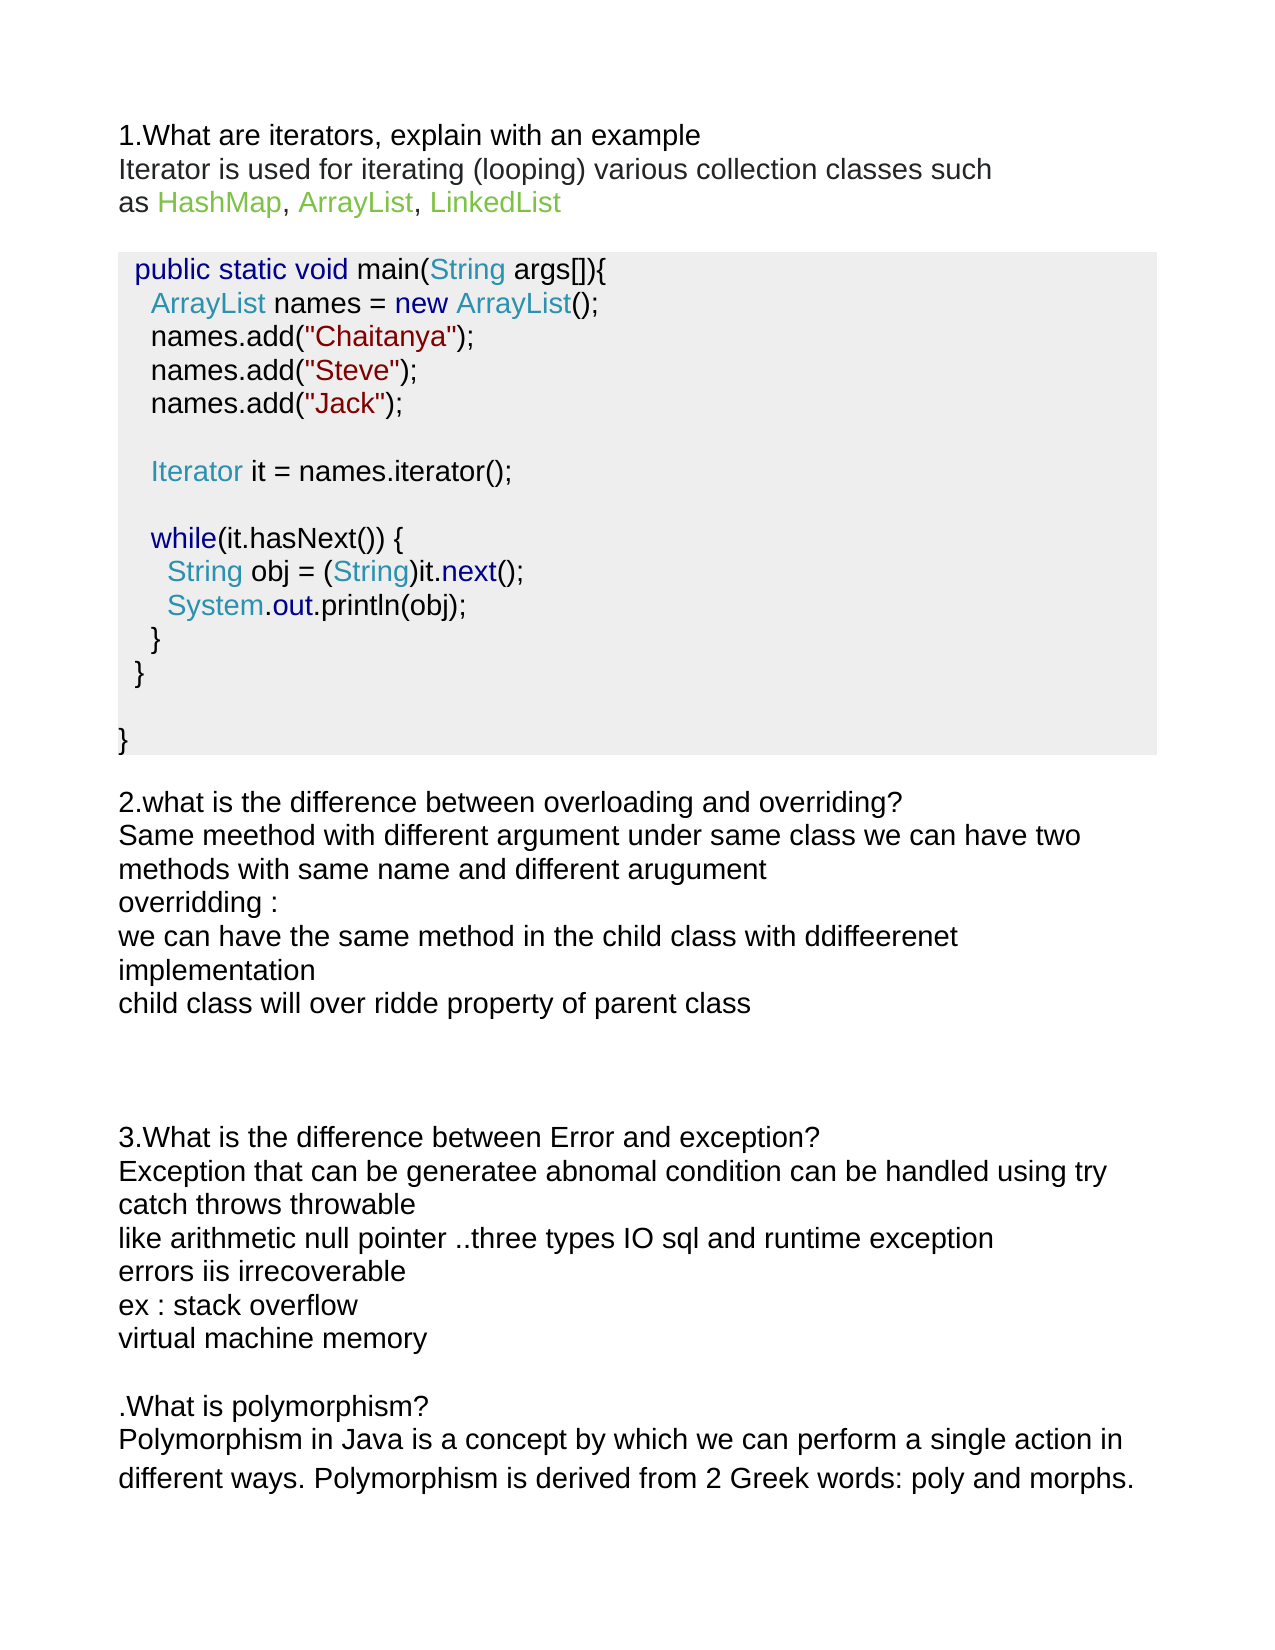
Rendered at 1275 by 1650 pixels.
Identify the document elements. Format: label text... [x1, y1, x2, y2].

text Iterator is used for iterating (looping) various collection classes such as HashMap, ArrayList, LinkedList [118, 152, 1157, 219]
text Same meethod with different argument under same class we can have two methods with same name and different arugument [118, 818, 1157, 886]
text virtual machine memory [118, 1322, 1157, 1355]
text 1.What are iterators, explain with an example [118, 118, 1157, 152]
text } [118, 655, 1157, 688]
text 3.What is the difference between Error and exception? [118, 1120, 1157, 1154]
text 2.what is the difference between overloading and overriding? [118, 785, 1157, 818]
text System.out.println(obj); [118, 588, 1157, 621]
text while(it.hasNext()) { [118, 521, 1157, 554]
text ex : stack overflow [118, 1288, 1157, 1322]
text public static void main(String args[]){ [118, 252, 1157, 286]
text Iterator it = names.iterator(); [118, 453, 1157, 487]
text } [118, 621, 1157, 655]
text Exception that can be generatee abnomal condition can be handled using try catch throws throwable [118, 1154, 1157, 1221]
text Polymorphism in Java is a concept by which we can perform a single action in different ways. Polymorphism is derived from 2 Greek words: poly and morphs. [118, 1422, 1157, 1494]
text like arithmetic null pointer ..three types IO sql and runtime exception [118, 1221, 1157, 1254]
text overridding : [118, 886, 1157, 919]
text .What is polymorphism? [118, 1389, 1157, 1422]
text we can have the same method in the child class with ddiffeerenet implementation [118, 919, 1157, 986]
text ArrayList names = new ArrayList(); [118, 286, 1157, 319]
text errors iis irrecoverable [118, 1254, 1157, 1288]
text } [118, 722, 1157, 755]
text names.add("Steve"); [118, 353, 1157, 386]
text String obj = (String)it.next(); [118, 554, 1157, 588]
text names.add("Jack"); [118, 386, 1157, 420]
text names.add("Chaitanya"); [118, 319, 1157, 353]
text child class will over ridde property of parent class [118, 986, 1157, 1020]
